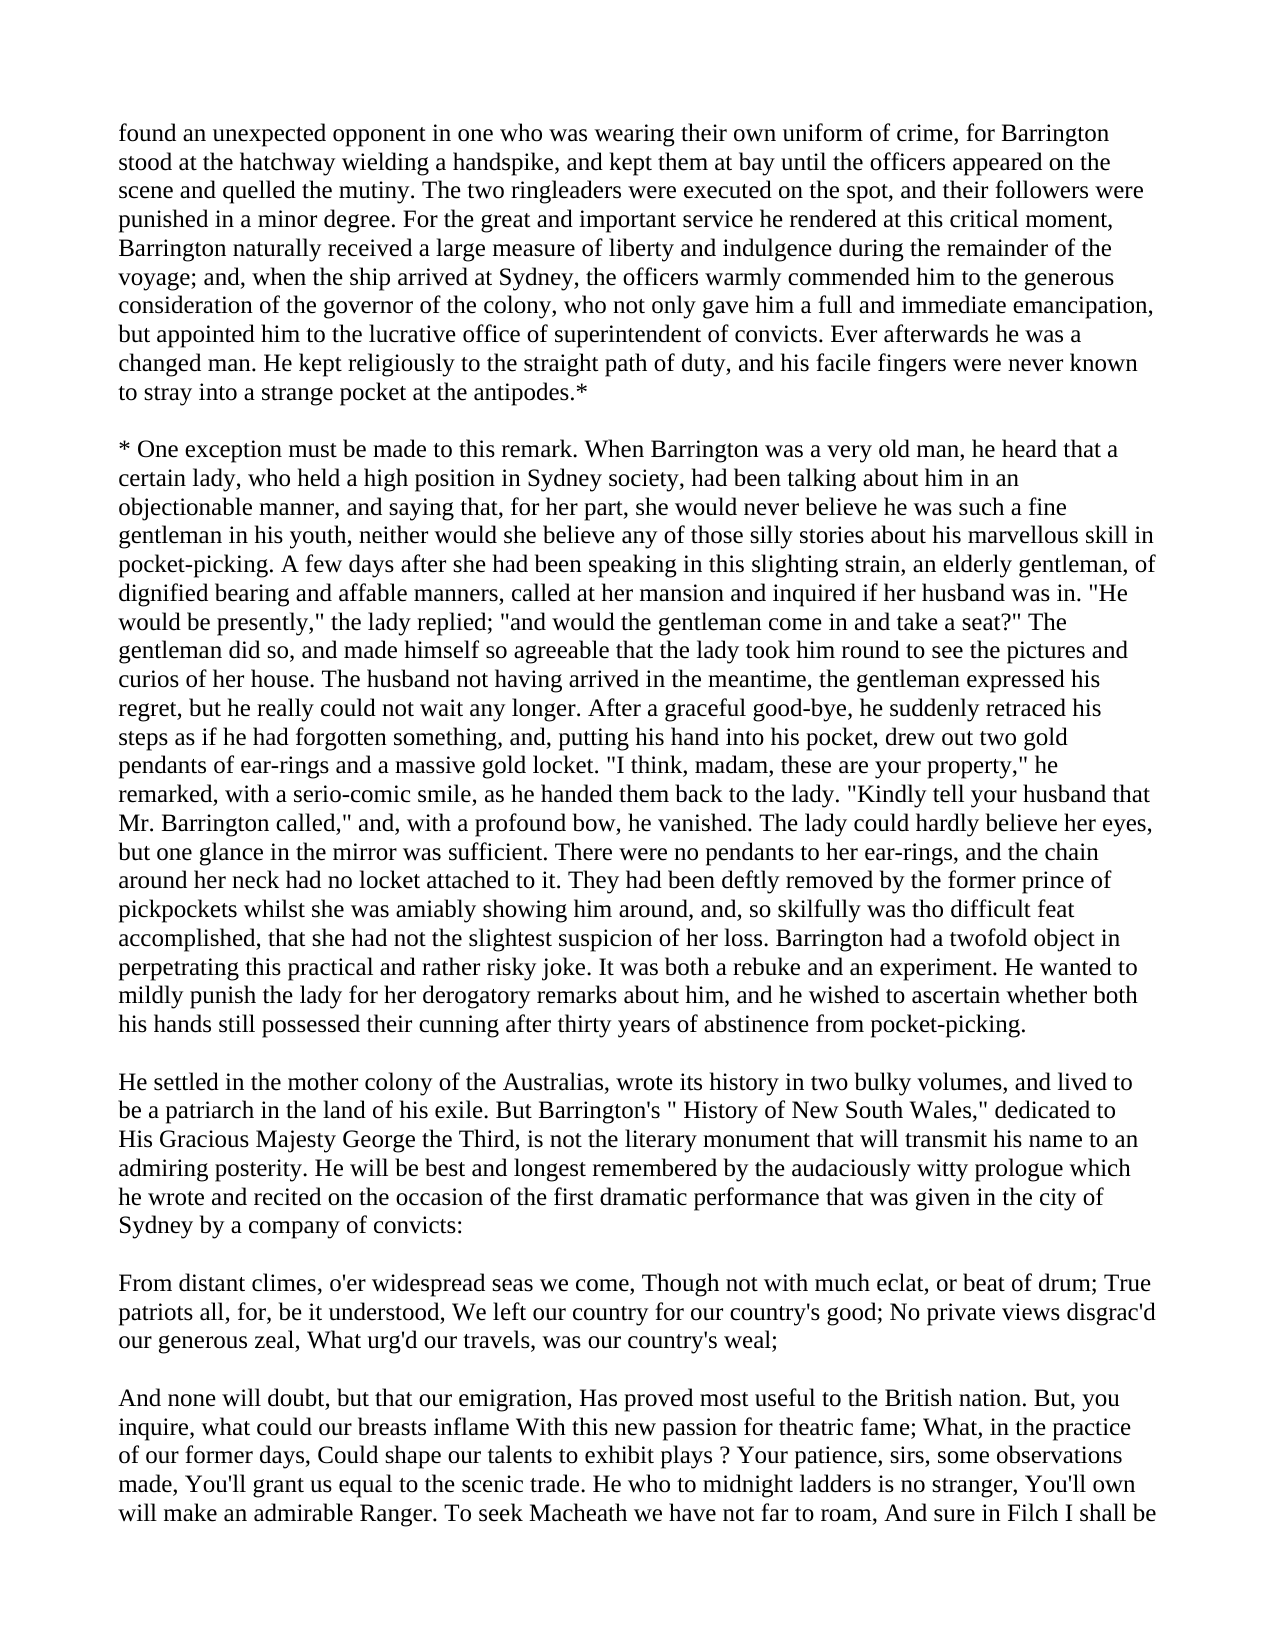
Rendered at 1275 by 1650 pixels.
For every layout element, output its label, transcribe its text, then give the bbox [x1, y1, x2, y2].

text And none will doubt, but that our emigration, Has proved most useful to the British nation. But, you inquire, what could our breasts inflame With this new passion for theatric fame; What, in the practice of our former days, Could shape our talents to exhibit plays ? Your patience, sirs, some observations made, You'll grant us equal to the scenic trade. He who to midnight ladders is no stranger, You'll own will make an admirable Ranger. To seek Macheath we have not far to roam, And sure in Filch I shall be [118, 1383, 1157, 1527]
text He settled in the mother colony of the Australias, wrote its history in two bulky volumes, and lived to be a patriarch in the land of his exile. But Barrington's " History of New South Wales," dedicated to His Gracious Majesty George the Third, is not the literary monument that will transmit his name to an admiring posterity. He will be best and longest remembered by the audaciously witty prologue which he wrote and recited on the occasion of the first dramatic performance that was given in the city of Sydney by a company of convicts: [118, 1067, 1157, 1239]
text * One exception must be made to this remark. When Barrington was a very old man, he heard that a certain lady, who held a high position in Sydney society, had been talking about him in an objectionable manner, and saying that, for her part, she would never believe he was such a fine gentleman in his youth, neither would she believe any of those silly stories about his marvellous skill in pocket-picking. A few days after she had been speaking in this slighting strain, an elderly gentleman, of dignified bearing and affable manners, called at her mansion and inquired if her husband was in. "He would be presently," the lady replied; "and would the gentleman come in and take a seat?" The gentleman did so, and made himself so agreeable that the lady took him round to see the pictures and curios of her house. The husband not having arrived in the meantime, the gentleman expressed his regret, but he really could not wait any longer. After a graceful good-bye, he suddenly retraced his steps as if he had forgotten something, and, putting his hand into his pocket, drew out two gold pendants of ear-rings and a massive gold locket. "I think, madam, these are your property," he remarked, with a serio-comic smile, as he handed them back to the lady. "Kindly tell your husband that Mr. Barrington called," and, with a profound bow, he vanished. The lady could hardly believe her eyes, but one glance in the mirror was sufficient. There were no pendants to her ear-rings, and the chain around her neck had no locket attached to it. They had been deftly removed by the former prince of pickpockets whilst she was amiably showing him around, and, so skilfully was tho difficult feat accomplished, that she had not the slightest suspicion of her loss. Barrington had a twofold object in perpetrating this practical and rather risky joke. It was both a rebuke and an experiment. He wanted to mildly punish the lady for her derogatory remarks about him, and he wished to ascertain whether both his hands still possessed their cunning after thirty years of abstinence from pocket-picking. [118, 434, 1157, 1038]
text From distant climes, o'er widespread seas we come, Though not with much eclat, or beat of drum; True patriots all, for, be it understood, We left our country for our country's good; No private views disgrac'd our generous zeal, What urg'd our travels, was our country's weal; [118, 1268, 1157, 1354]
text found an unexpected opponent in one who was wearing their own uniform of crime, for Barrington stood at the hatchway wielding a handspike, and kept them at bay until the officers appeared on the scene and quelled the mutiny. The two ringleaders were executed on the spot, and their followers were punished in a minor degree. For the great and important service he rendered at this critical moment, Barrington naturally received a large measure of liberty and indulgence during the remainder of the voyage; and, when the ship arrived at Sydney, the officers warmly commended him to the generous consideration of the governor of the colony, who not only gave him a full and immediate emancipation, but appointed him to the lucrative office of superintendent of convicts. Ever afterwards he was a changed man. He kept religiously to the straight path of duty, and his facile fingers were never known to stray into a strange pocket at the antipodes.* [118, 118, 1157, 406]
